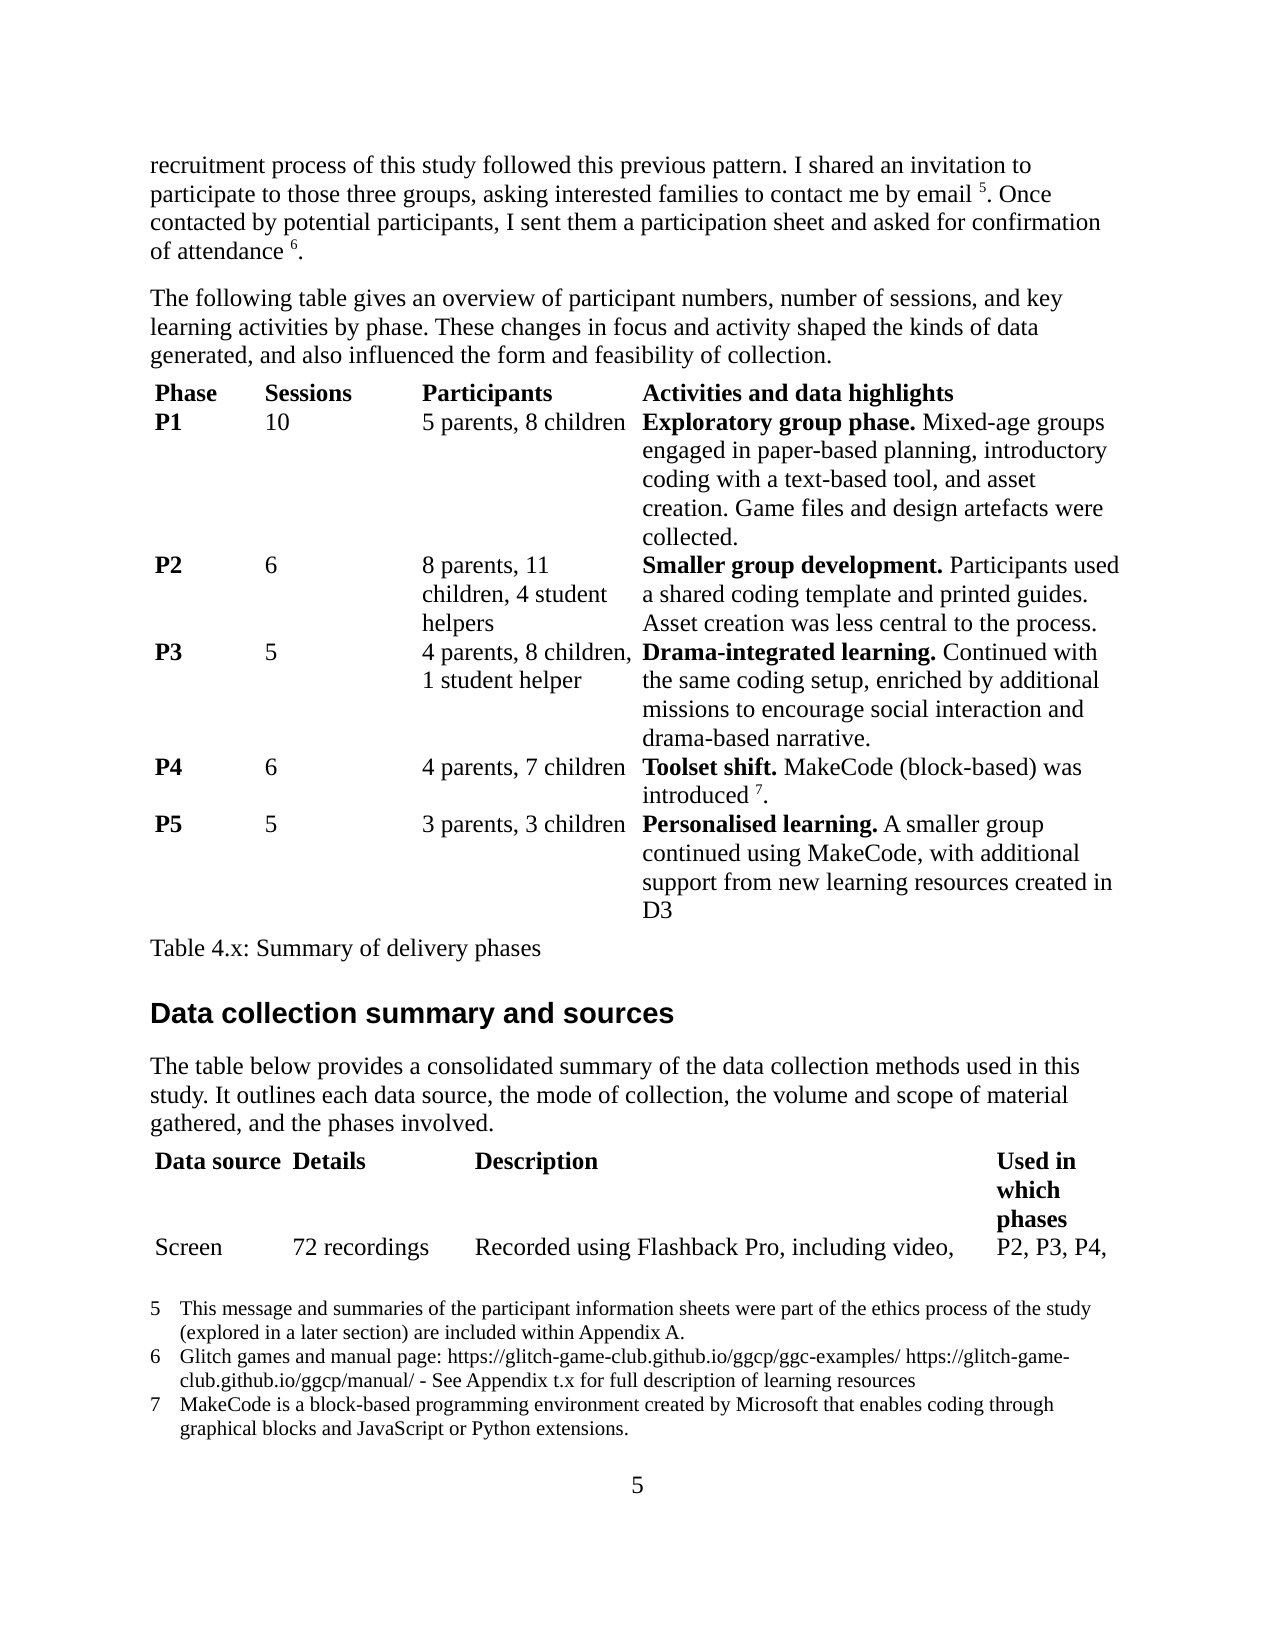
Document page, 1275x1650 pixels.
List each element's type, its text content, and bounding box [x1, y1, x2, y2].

table_header Activities and data highlights [638, 378, 1125, 407]
table_cell Personalised learning. A smaller group continued using MakeCode, with additional support from new learning resources created in D3 [638, 809, 1125, 924]
table_header Phase [150, 378, 260, 407]
table_cell 5 [260, 809, 417, 924]
table_cell Smaller group development. Participants used a shared coding template and printed guides. Asset creation was less central to the process. [638, 551, 1125, 637]
table_cell 4 parents, 7 children [417, 752, 637, 809]
table_cell 6 [260, 752, 417, 809]
table_cell Toolset shift. MakeCode (block-based) was introduced . [638, 752, 1125, 809]
table_cell 4 parents, 8 children, 1 student helper [417, 637, 637, 752]
text Table 4.x: Summary of delivery phases [150, 933, 1125, 962]
table_cell Drama-integrated learning. Continued with the same coding setup, enriched by additional missions to encourage social interaction and drama-based narrative. [638, 637, 1125, 752]
table_cell 3 parents, 3 children [417, 809, 637, 924]
table_cell Exploratory group phase. Mixed-age groups engaged in paper-based planning, introductory coding with a text-based tool, and asset creation. Game files and design artefacts were collected. [638, 407, 1125, 551]
table_cell Screen [150, 1233, 288, 1261]
table_cell P5 [150, 809, 260, 924]
table_cell P1 [150, 407, 260, 551]
table_cell P3 [150, 637, 260, 752]
table_header Details [288, 1146, 470, 1232]
table_cell 10 [260, 407, 417, 551]
text Glitch games and manual page: https://glitch-game-club.github.io/ggcp/ggc-examples/ https://glitch-game-club.github.io/ggcp/manual/ - See Appendix t.x for full description of learning resources [150, 1344, 1125, 1392]
table_cell P2, P3, P4, [992, 1233, 1125, 1261]
table_cell Recorded using Flashback Pro, including video, [470, 1233, 992, 1261]
table_header Participants [417, 378, 637, 407]
table_cell P2 [150, 551, 260, 637]
table_cell 5 parents, 8 children [417, 407, 637, 551]
table_header Sessions [260, 378, 417, 407]
text The following table gives an overview of participant numbers, number of sessions, and key learning activities by phase. These changes in focus and activity shaped the kinds of data generated, and also influenced the form and feasibility of collection. [150, 283, 1125, 369]
table_cell 72 recordings [288, 1233, 470, 1261]
table_cell 6 [260, 551, 417, 637]
subtitle Data collection summary and sources [150, 996, 1125, 1029]
table_header Data source [150, 1146, 288, 1232]
table_header Used in which phases [992, 1146, 1125, 1232]
table_cell P4 [150, 752, 260, 809]
table_header Description [470, 1146, 992, 1232]
table_cell 5 [260, 637, 417, 752]
text The table below provides a consolidated summary of the data collection methods used in this study. It outlines each data source, the mode of collection, the volume and scope of material gathered, and the phases involved. [150, 1051, 1125, 1137]
text The first development process of this study (D1) drew on a background context of my involvement in community-based technology education as outlined in Chapter 1. My involvement in previous work in university partnership programmes with informal education settings , using playful technology, meant that I had already built relationships with the home-educating community. Between 2016 and the start of this study, I had run various creative workshops in libraries, the university, and through informal volunteer events . To promote the university-based events, I used three established home education communication networks. The recruitment process of this study followed this previous pattern. I shared an invitation to participate to those three groups, asking interested families to contact me by email . Once contacted by potential participants, I sent them a participation sheet and asked for confirmation of attendance . [150, 150, 1125, 265]
table_cell 8 parents, 11 children, 4 student helpers [417, 551, 637, 637]
text This message and summaries of the participant information sheets were part of the ethics process of the study (explored in a later section) are included within Appendix A. [150, 1296, 1125, 1344]
